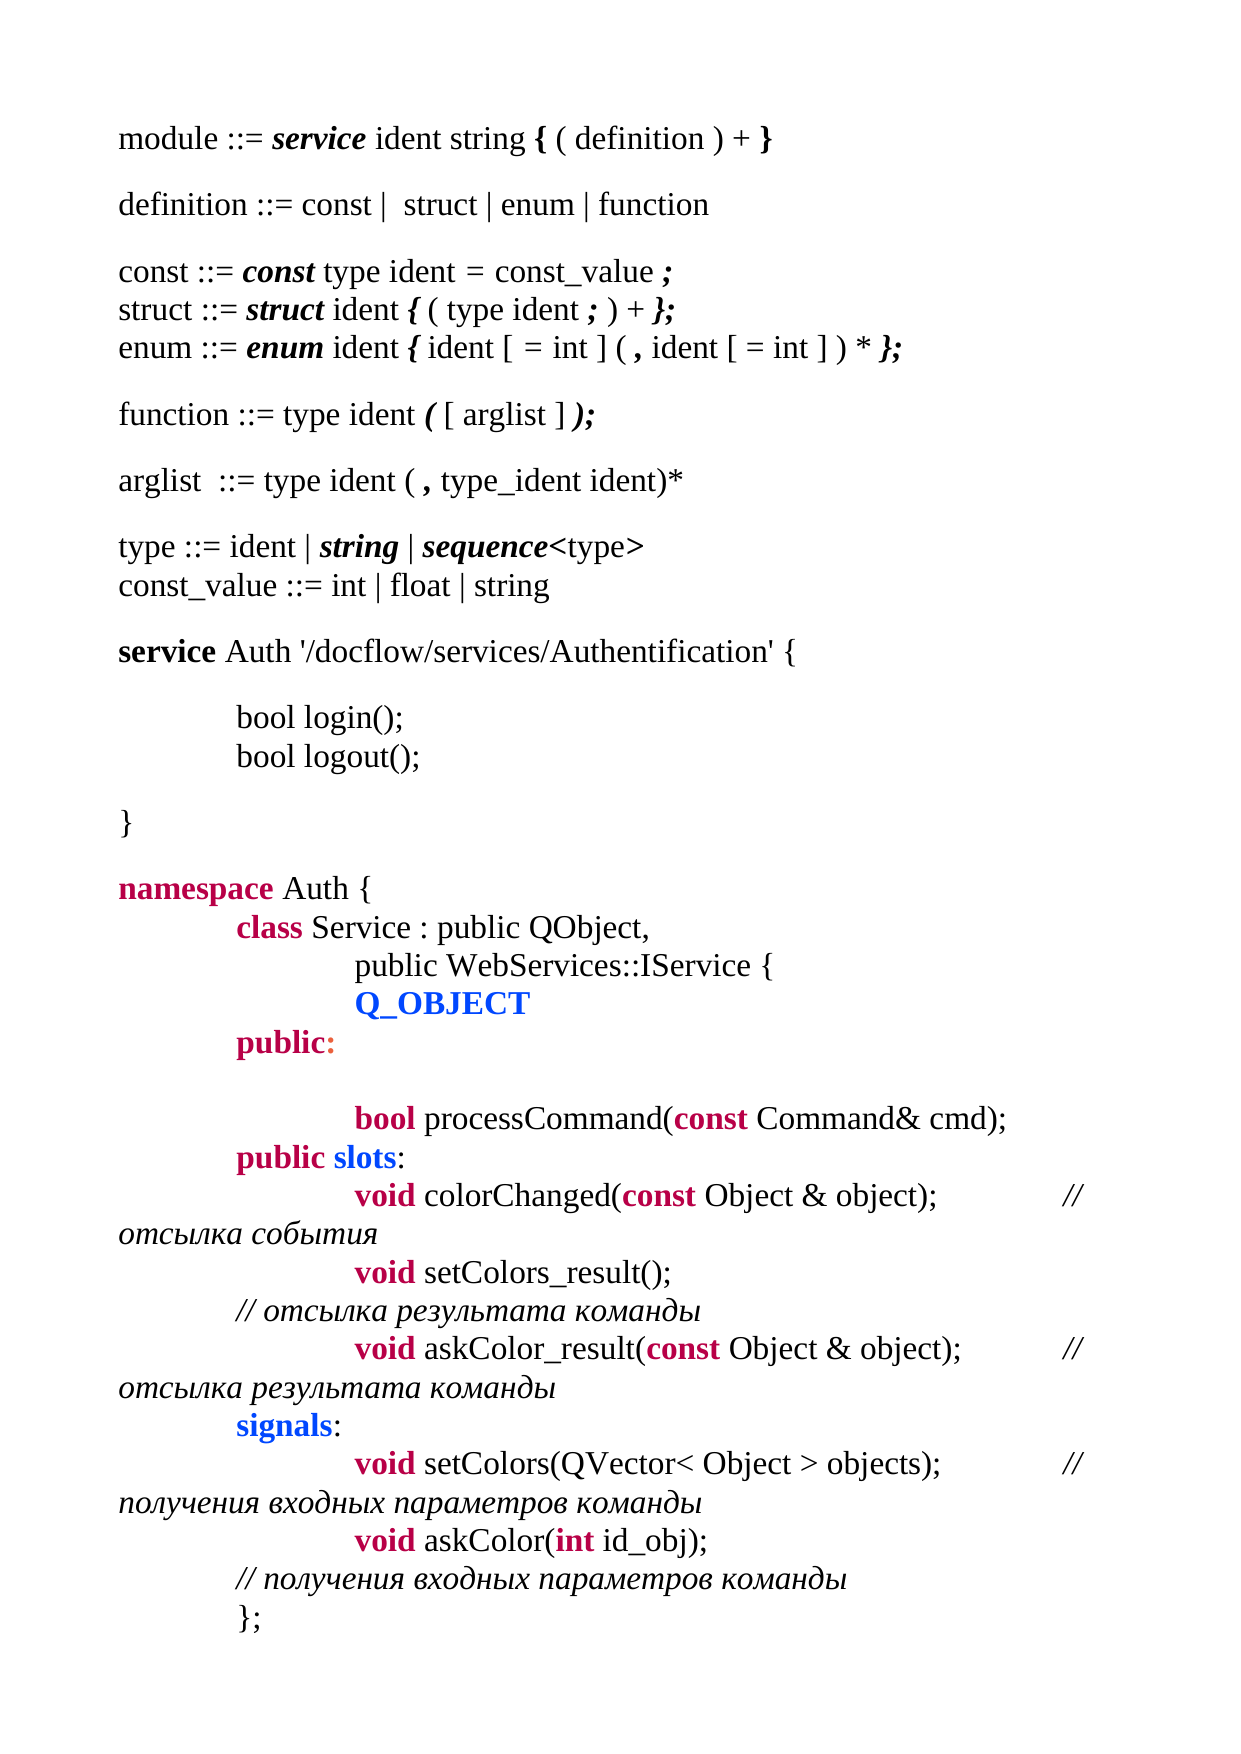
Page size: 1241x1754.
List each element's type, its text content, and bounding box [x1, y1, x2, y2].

text service Auth '/docflow/services/Authentification' { [118, 631, 1122, 669]
text module ::= service ident string { ( definition ) + } [118, 118, 1122, 156]
text type ::= ident | string | sequence<type> [118, 527, 1122, 565]
text public slots: [118, 1137, 1122, 1175]
text bool login(); [118, 698, 1122, 736]
text arglist ::= type ident ( , type_ident ident)* [118, 460, 1122, 498]
text void askColor(int id_obj); // получения входных параметров команды [118, 1520, 1122, 1597]
text Q_OBJECT [118, 984, 1122, 1022]
text void setColors(QVector< Object > objects); // получения входных параметров команды [118, 1444, 1122, 1520]
text }; [118, 1597, 1122, 1635]
text public: [118, 1022, 1122, 1060]
text bool logout(); [118, 736, 1122, 774]
text function ::= type ident ( [ arglist ] ); [118, 394, 1122, 432]
text definition ::= const | struct | enum | function [118, 184, 1122, 223]
text namespace Auth { [118, 869, 1122, 907]
text enum ::= enum ident { ident [ = int ] ( , ident [ = int ] ) * }; [118, 327, 1122, 366]
text void askColor_result(const Object & object); // отсылка результата команды [118, 1329, 1122, 1405]
text public WebServices::IService { [118, 945, 1122, 984]
text bool processCommand(const Command& cmd); [118, 1099, 1122, 1137]
text void setColors_result(); // отсылка результата команды [118, 1252, 1122, 1329]
text class Service : public QObject, [118, 907, 1122, 945]
text const_value ::= int | float | string [118, 565, 1122, 603]
text } [118, 802, 1122, 841]
text void colorChanged(const Object & object); // отсылка события [118, 1175, 1122, 1252]
text signals: [118, 1405, 1122, 1444]
text const ::= const type ident = const_value ; [118, 251, 1122, 289]
text struct ::= struct ident { ( type ident ; ) + }; [118, 289, 1122, 327]
